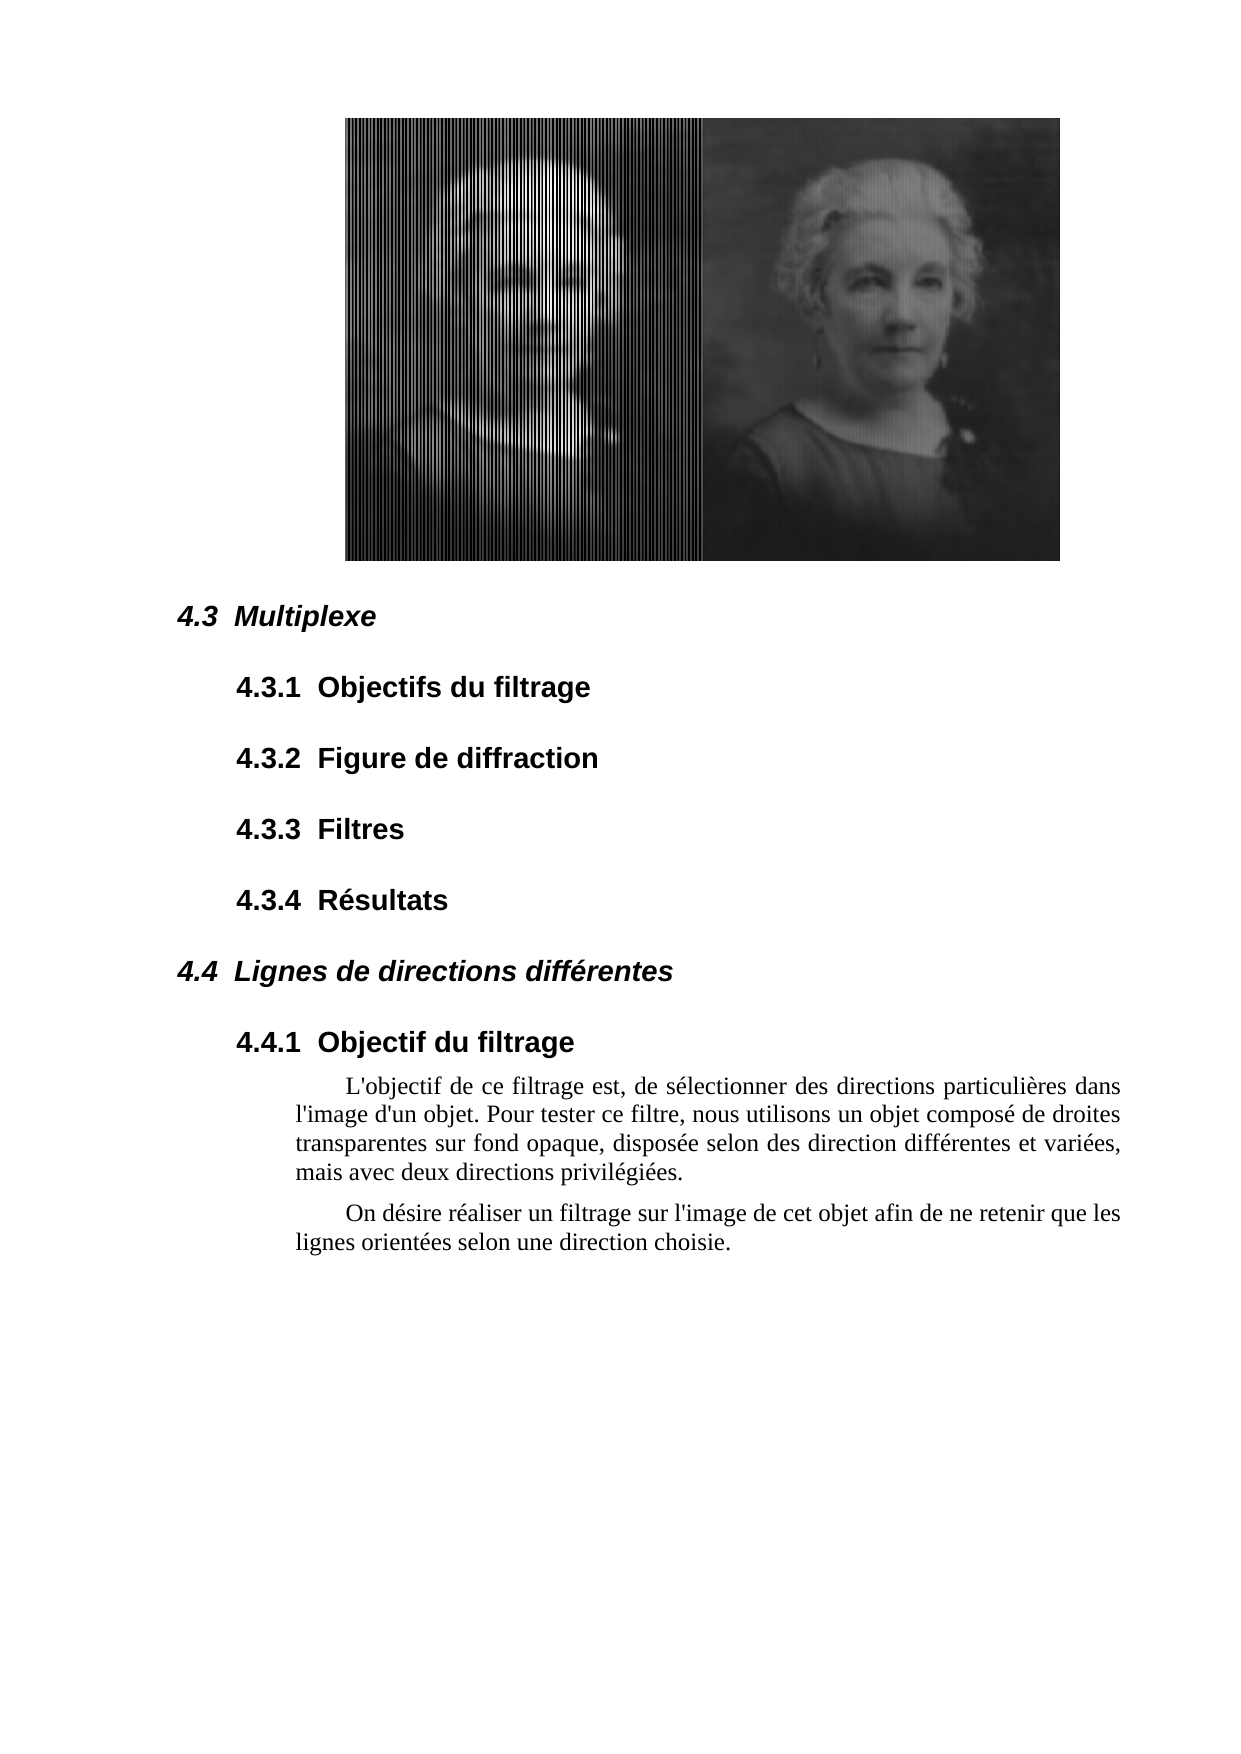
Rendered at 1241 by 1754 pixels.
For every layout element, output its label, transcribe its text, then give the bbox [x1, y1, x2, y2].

subtitle Objectif du filtrage [236, 1025, 1122, 1058]
subtitle Résultats [236, 883, 1122, 916]
subtitle Lignes de directions différentes [177, 954, 1122, 987]
text On désire réaliser un filtrage sur l'image de cet objet afin de ne retenir que les lignes orientées selon une direction choisie. [295, 1198, 1122, 1256]
subtitle Filtres [236, 812, 1122, 845]
subtitle Multiplexe [177, 598, 1122, 632]
text L'objectif de ce filtrage est, de sélectionner des directions particulières dans l'image d'un objet. Pour tester ce filtre, nous utilisons un objet composé de droites transparentes sur fond opaque, disposée selon des direction différentes et variées, mais avec deux directions privilégiées. [295, 1071, 1122, 1186]
subtitle Figure de diffraction [236, 741, 1122, 774]
subtitle Objectifs du filtrage [236, 669, 1122, 703]
picture [345, 118, 1060, 561]
